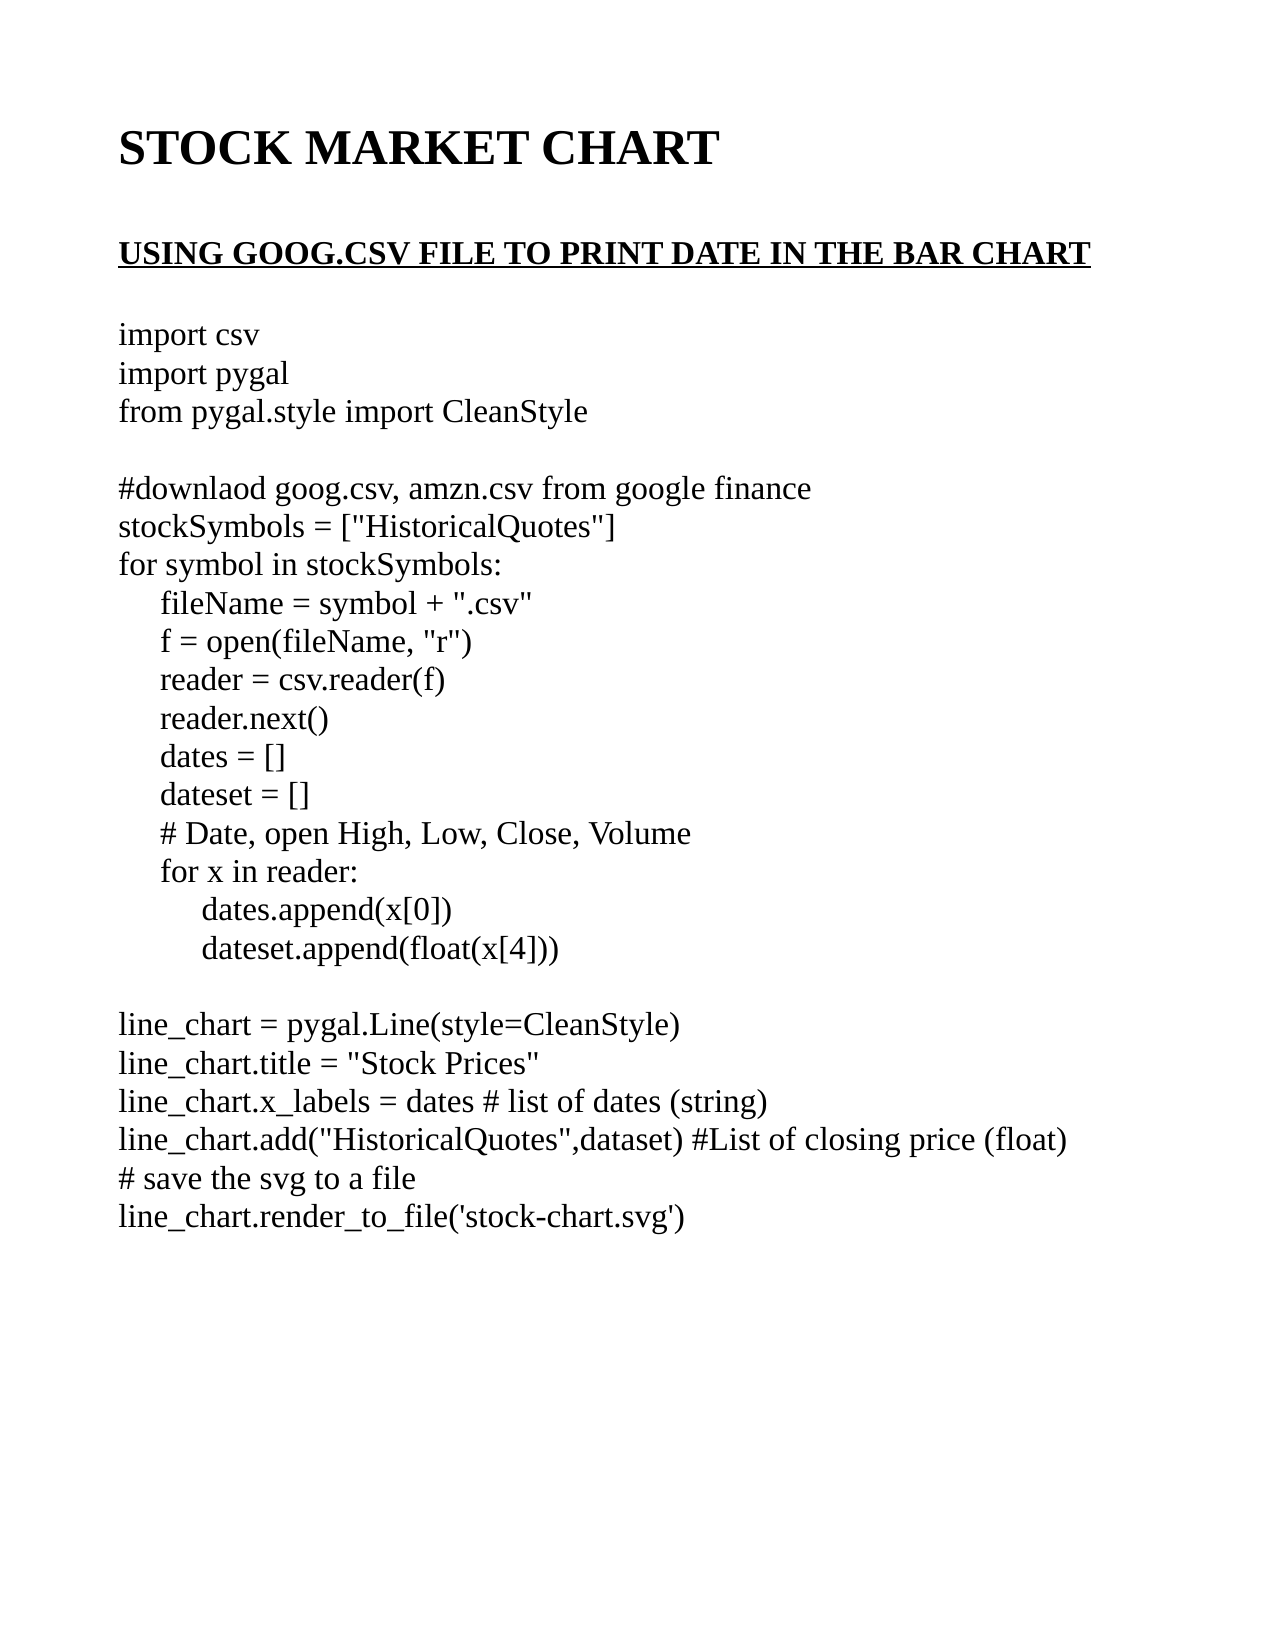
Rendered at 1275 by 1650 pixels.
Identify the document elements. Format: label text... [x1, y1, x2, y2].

text line_chart.add("HistoricalQuotes",dataset) #List of closing price (float) [118, 1119, 1157, 1158]
text dates.append(x[0]) [118, 889, 1157, 928]
text USING GOOG.CSV FILE TO PRINT DATE IN THE BAR CHART [118, 233, 1157, 271]
text reader = csv.reader(f) [118, 659, 1157, 698]
text dates = [] [118, 736, 1157, 774]
text STOCK MARKET CHART [118, 118, 1157, 176]
text #downlaod goog.csv, amzn.csv from google finance [118, 468, 1157, 506]
text line_chart.x_labels = dates # list of dates (string) [118, 1081, 1157, 1119]
text line_chart.title = "Stock Prices" [118, 1043, 1157, 1081]
text # save the svg to a file [118, 1158, 1157, 1196]
text # Date, open High, Low, Close, Volume [118, 813, 1157, 851]
text for symbol in stockSymbols: [118, 544, 1157, 583]
text line_chart.render_to_file('stock-chart.svg') [118, 1196, 1157, 1234]
text dateset = [] [118, 774, 1157, 813]
text dateset.append(float(x[4])) [118, 928, 1157, 966]
text reader.next() [118, 698, 1157, 736]
text import csv [118, 314, 1157, 353]
text import pygal [118, 353, 1157, 391]
text from pygal.style import CleanStyle [118, 391, 1157, 429]
text line_chart = pygal.Line(style=CleanStyle) [118, 1004, 1157, 1043]
text fileName = symbol + ".csv" [118, 583, 1157, 621]
text stockSymbols = ["HistoricalQuotes"] [118, 506, 1157, 544]
text for x in reader: [118, 851, 1157, 889]
text f = open(fileName, "r") [118, 621, 1157, 659]
